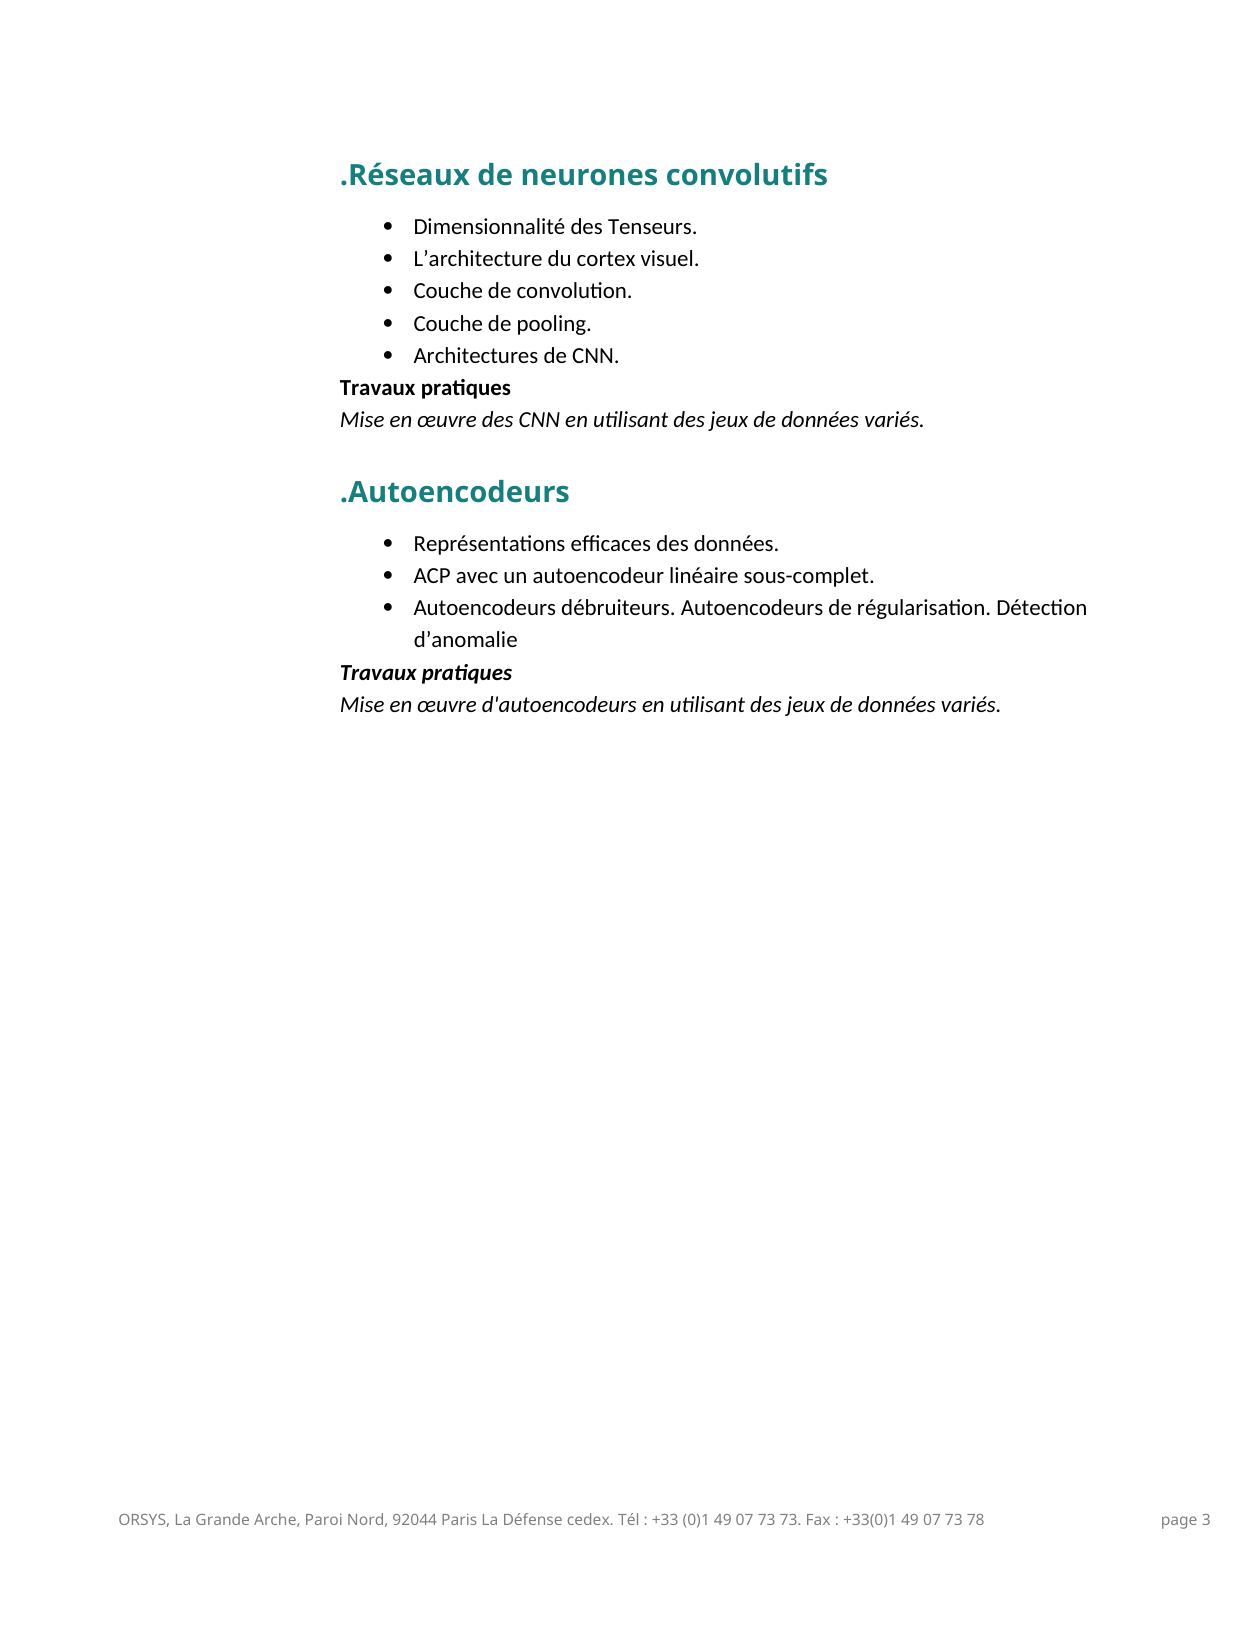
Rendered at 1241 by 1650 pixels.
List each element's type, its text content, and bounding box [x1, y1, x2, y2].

table_header [89, 89, 339, 1494]
table_header Deep Learning avec Keras et Tensor Flow 2 Objectifs Comprendre l'évolution des réseaux de neurones et les raisons du succès actuel du Deep Learning Utiliser les bibliothèques de Deep Learning les plus populaires Comprendre les principes de conception, les outils de diagnostic et les effets des différents verrous et leviers Acquérir de l'expérience pratique sur plusieurs problèmes réels Introduction à la modélisation Introduction au logiciel Jupiter Notebook. Les étapes de construction d'un modèle. Les algorithmes supervisés et non supervisés. Le choix entre la régression et la classification. Travaux pratiques Utilisation de Jupiter Notebook. Procédures d'évaluation de modèles Les techniques de ré-échantillonnage en jeu d'apprentissage, de validation et de test. Test de représentativité des données d'apprentissage. Mesures de performance des modèles prédictifs. Matrice de confusion, de coût et la courbe ROC et AUC. Travaux pratiques Mise en place d'échantillonnage de jeux de donnes. Effectuer des tests d'évaluations sur plusieurs modèles fournis. Les algorithmes supervisés Le principe de régression linéaire univariée. La régression multivariée. La régression polynomiale. Support Vector Machines Random Forest Travaux pratiques Mise en œuvre des régressions et des classifications sur plusieurs types de données. Introduction à Tensorflow2 Concepts de base : tf.Variable, tf.GradientTape, tf.Module, tf.Tensor… Dimensionnalité et Tenseurs. Manipulation de matrices. Régression linéaire. Descente de gradient. Fournir des données à l’algorithme d’entraînement. Enregistrement et restauration des modèles. Visualisation de graphe et de courbes d’apprentissage. Démonstration Présentation des exemples de Machine Learning en classification et régression. Introduction aux réseaux de neurones artificiels Du biologique à l’artificiel. Entraînement d’un PMC (perceptron multicouche) avec Keras. Régler précisément les hyperparamètres d’un réseau de neurones avec Keras Tuner Entraînement de réseaux de neurones profonds Problèmes de disparition et d’explosion des gradients. Transfer Learning : réexploitation d’un réseau existant. Optimisateurs rapides. Éviter le sur-apprentissage grâce à la régularisation. Recommandations pratiques. Travaux pratiques Mise en œuvre d'un réseau de neurones à la manière du framework TensorFlow. Réseaux de neurones convolutifs Dimensionnalité des Tenseurs. L’architecture du cortex visuel. Couche de convolution. Couche de pooling. Architectures de CNN. Travaux pratiques Mise en œuvre des CNN en utilisant des jeux de données variés. Autoencodeurs Représentations efficaces des données. ACP avec un autoencodeur linéaire sous-complet. Autoencodeurs débruiteurs. Autoencodeurs de régularisation. Détection d’anomalie Travaux pratiques Mise en œuvre d'autoencodeurs en utilisant des jeux de données variés. Traitement automatique du langage naturel Représentation vectorielle des textes. Pondération TF-IDF. Word2Vec. Classification de documents. Réseaux de neurones récurrents Dimensionnalité des Tenseurs. Neurones récurrents. RNR de base avec TensorFlow. Entraîner des RNR. RNR profonds. Cellule LSTM. Cellule GRU. Travaux pratiques Mise en œuvre des RNN en utilisant des jeux de données variés. [340, 89, 1166, 1494]
